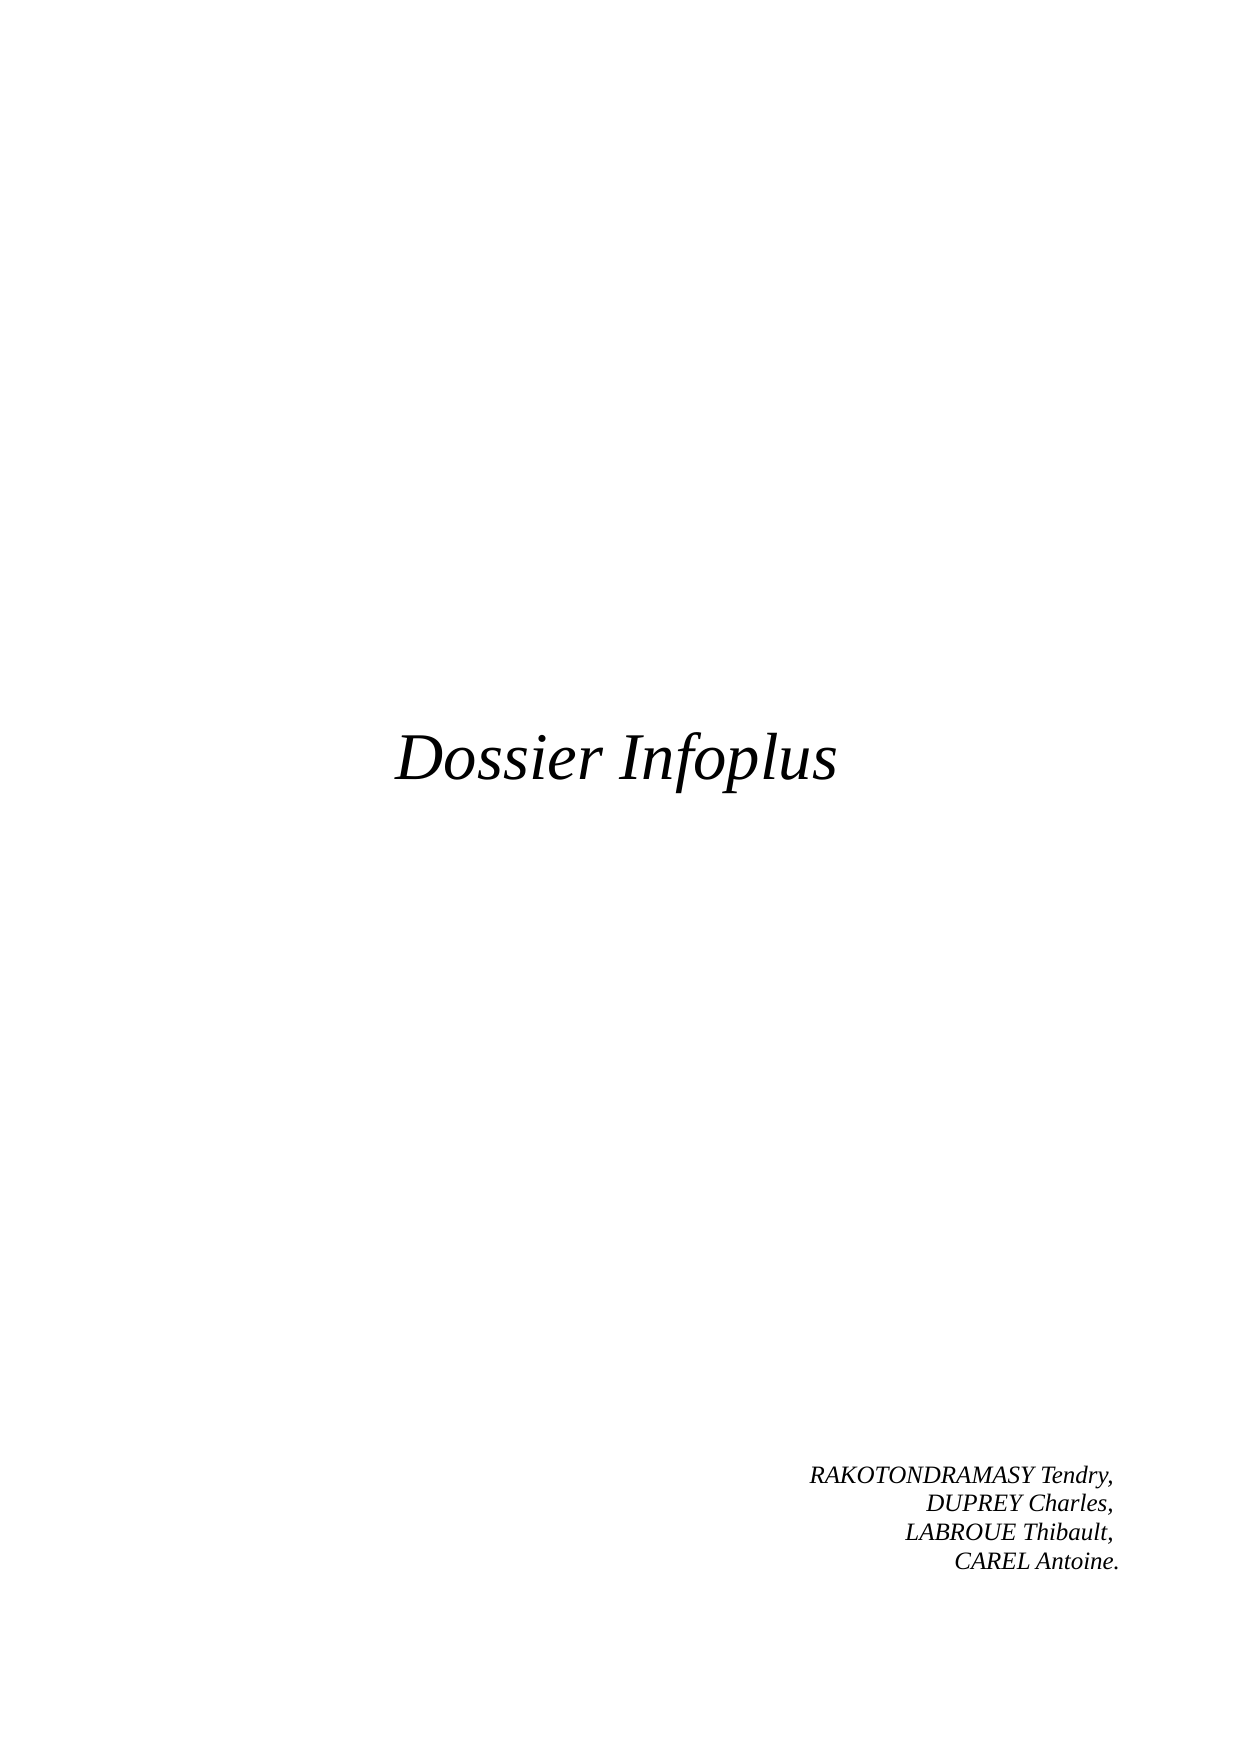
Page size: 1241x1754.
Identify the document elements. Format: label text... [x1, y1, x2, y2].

text CAREL Antoine. [118, 1546, 1122, 1575]
text DUPREY Charles, [118, 1488, 1122, 1517]
text Dossier Infoplus [118, 717, 1122, 794]
text LABROUE Thibault, [118, 1517, 1122, 1546]
text RAKOTONDRAMASY Tendry, [118, 1460, 1122, 1488]
